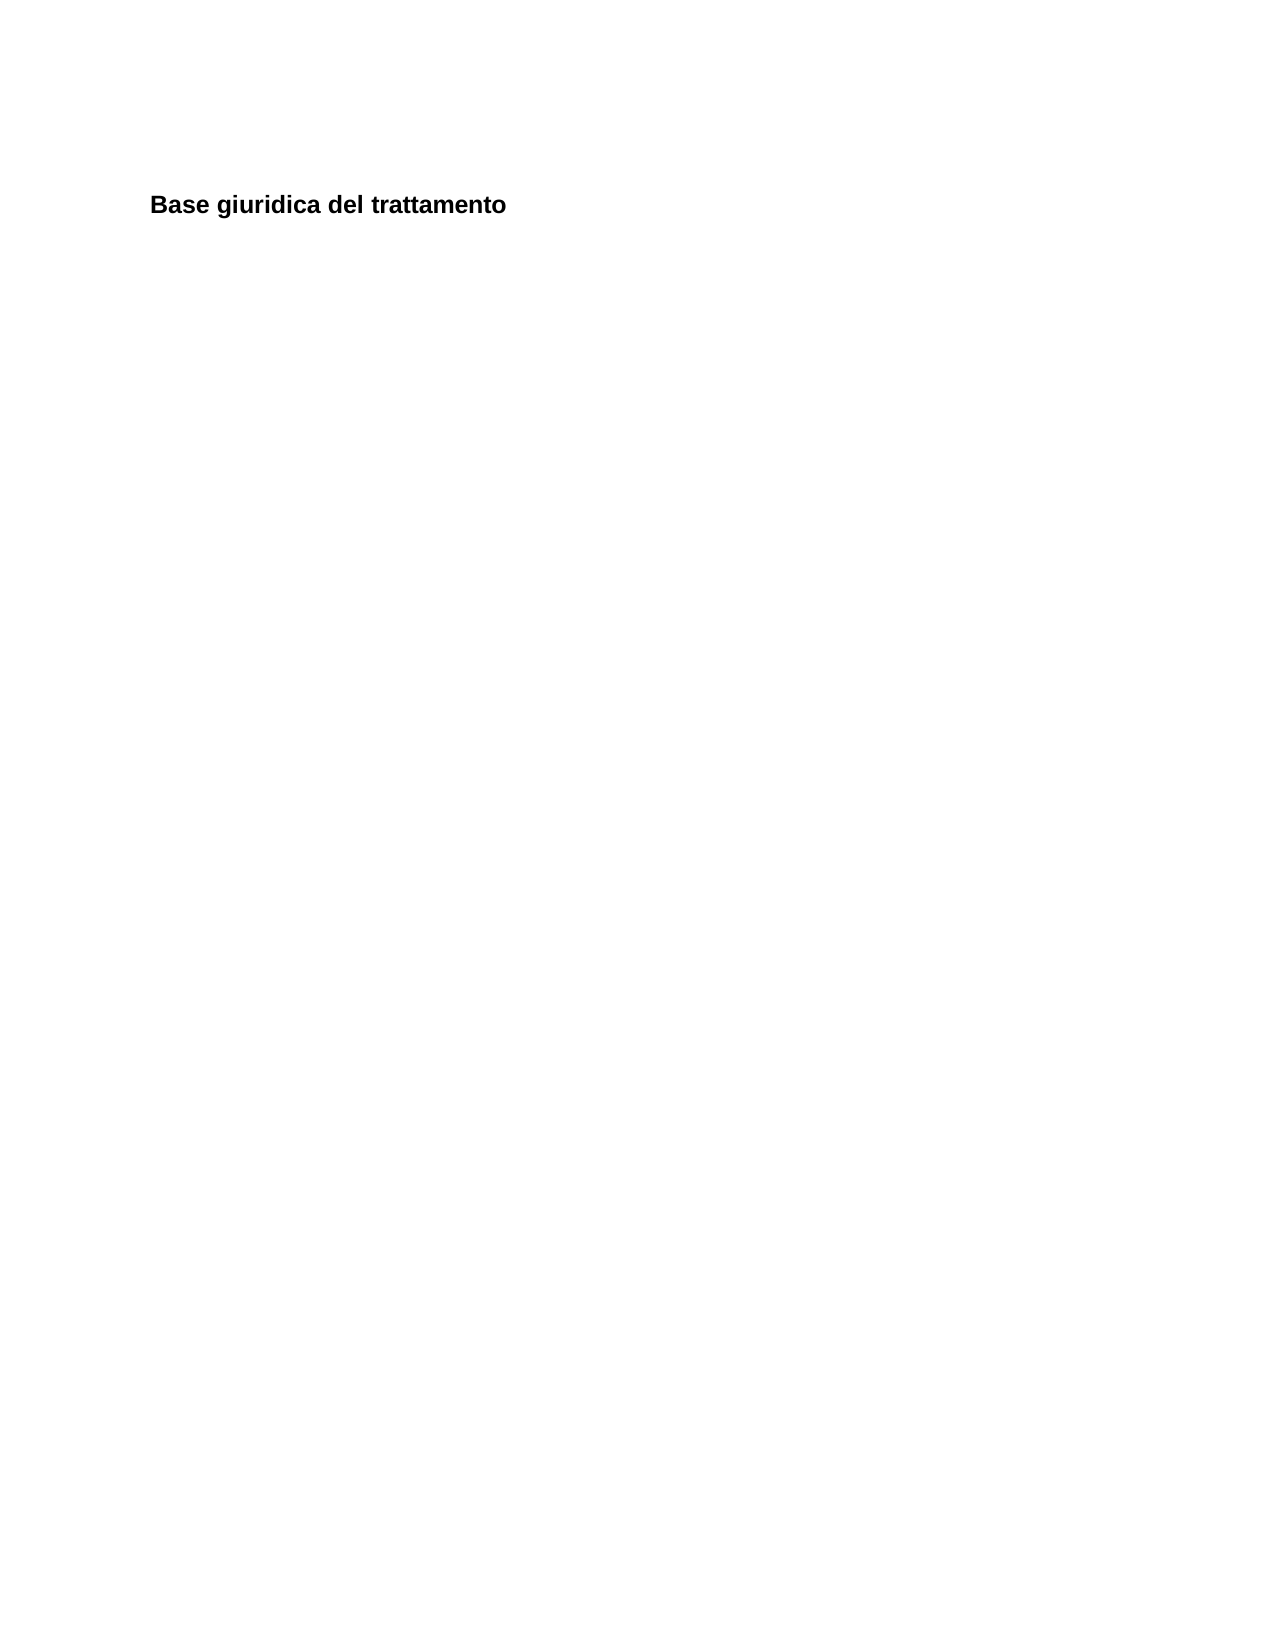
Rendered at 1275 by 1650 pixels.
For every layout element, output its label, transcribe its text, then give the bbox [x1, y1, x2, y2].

subtitle Base giuridica del trattamento [150, 189, 1162, 218]
